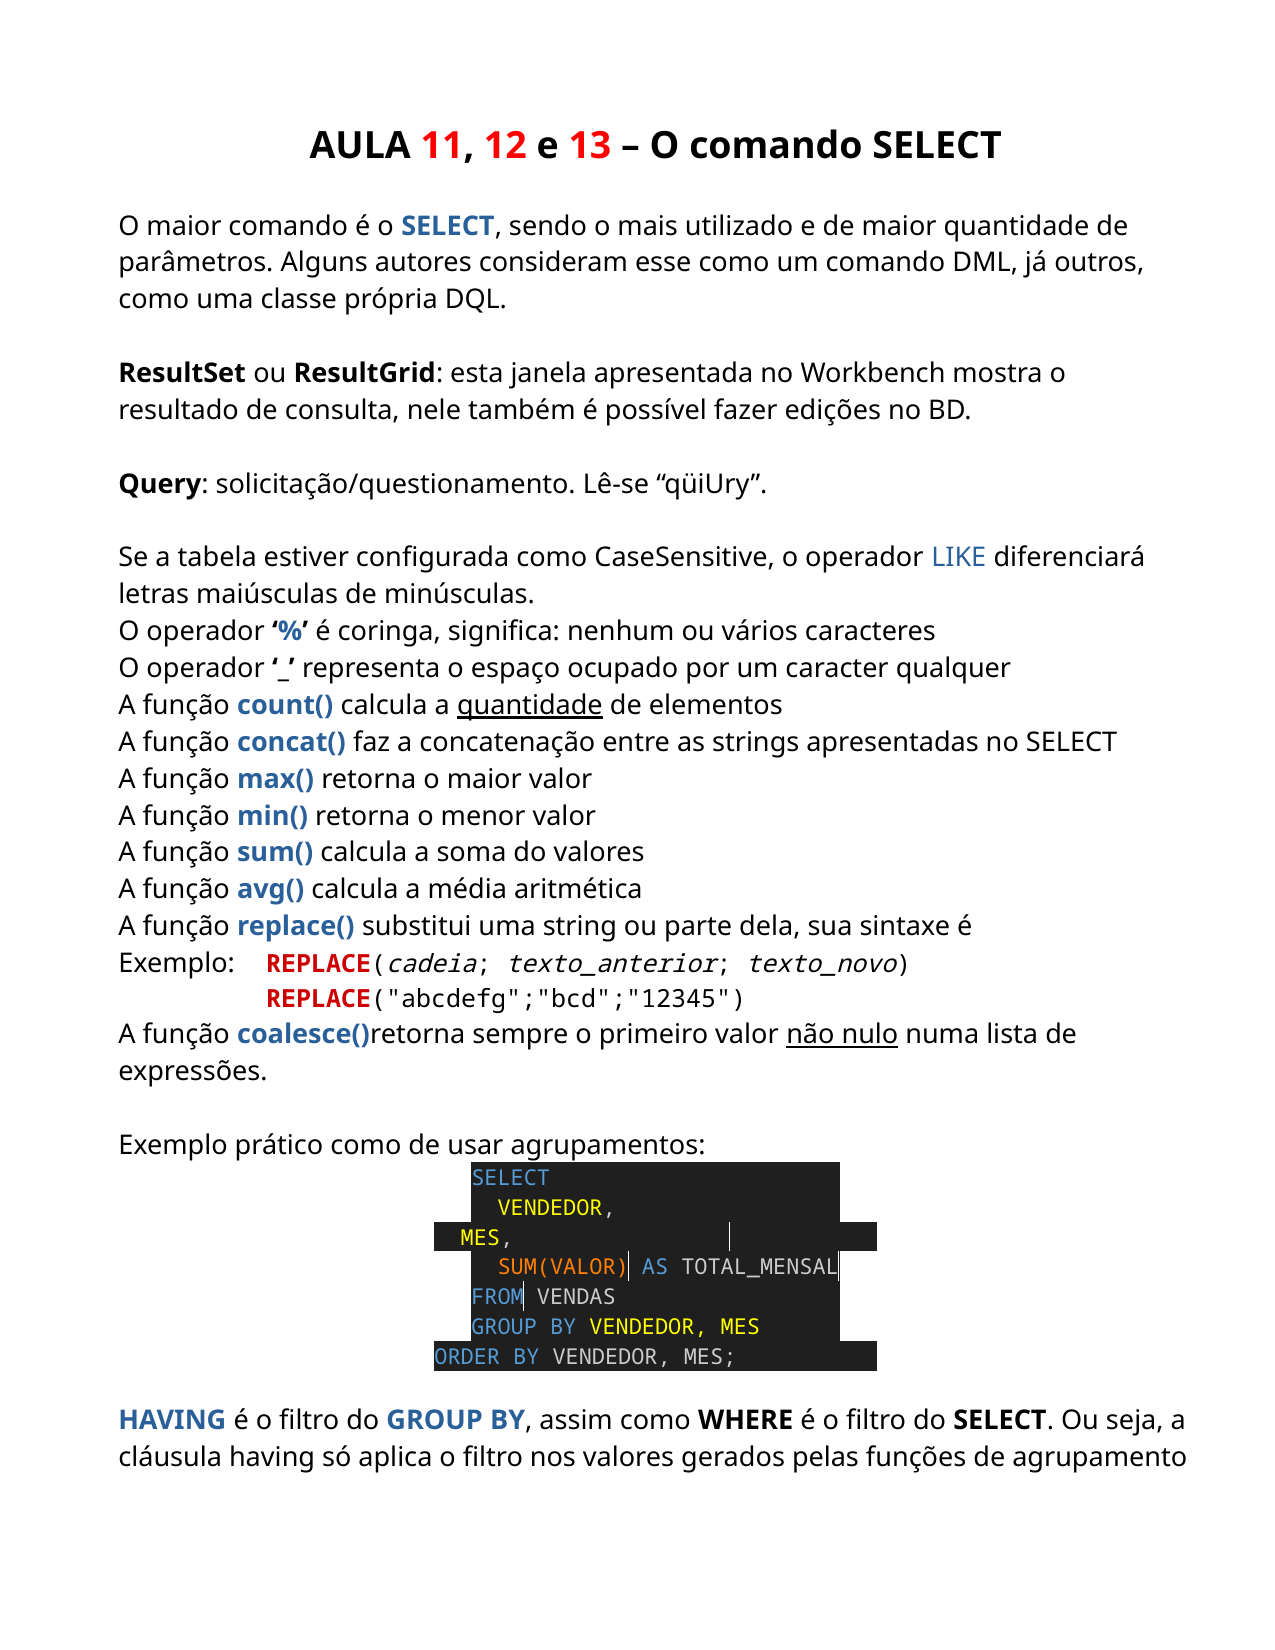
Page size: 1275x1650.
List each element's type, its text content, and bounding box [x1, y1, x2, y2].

text A função sum() calcula a soma do valores [118, 833, 1193, 870]
text MES, [118, 1222, 1193, 1251]
text A função min() retorna o menor valor [118, 796, 1193, 833]
text HAVING é o filtro do GROUP BY, assim como WHERE é o filtro do SELECT. Ou seja, a cláusula having só aplica o filtro nos valores gerados pelas funções de agrupamento [118, 1400, 1193, 1474]
text VENDEDOR, [118, 1192, 1193, 1222]
text ResultSet ou ResultGrid: esta janela apresentada no Workbench mostra o resultado de consulta, nele também é possível fazer edições no BD. [118, 353, 1193, 427]
text Se a tabela estiver configurada como CaseSensitive, o operador LIKE diferenciará letras maiúsculas de minúsculas. [118, 538, 1193, 612]
text AULA 11, 12 e 13 – O comando SELECT [118, 118, 1193, 169]
text Exemplo prático como de usar agrupamentos: [118, 1125, 1193, 1162]
text O operador ‘%’ é coringa, significa: nenhum ou vários caracteres [118, 612, 1193, 648]
text O operador ‘_’ representa o espaço ocupado por um caracter qualquer [118, 648, 1193, 685]
text FROM VENDAS [118, 1281, 1193, 1311]
text SELECT [118, 1162, 1193, 1192]
text A função avg() calcula a média aritmética [118, 870, 1193, 907]
text A função coalesce()retorna sempre o primeiro valor não nulo numa lista de expressões. [118, 1014, 1193, 1088]
text ORDER BY VENDEDOR, MES; [118, 1341, 1193, 1371]
text A função count() calcula a quantidade de elementos [118, 685, 1193, 722]
text Query: solicitação/questionamento. Lê-se “qüiUry”. [118, 464, 1193, 501]
text O maior comando é o SELECT, sendo o mais utilizado e de maior quantidade de parâmetros. Alguns autores consideram esse como um comando DML, já outros, como uma classe própria DQL. [118, 206, 1193, 317]
text A função replace() substitui uma string ou parte dela, sua sintaxe é Exemplo: REPLACE(cadeia; texto_anterior; texto_novo) [118, 907, 1193, 980]
text GROUP BY VENDEDOR, MES [118, 1311, 1193, 1341]
text A função max() retorna o maior valor [118, 759, 1193, 796]
text A função concat() faz a concatenação entre as strings apresentadas no SELECT [118, 722, 1193, 759]
text SUM(VALOR) AS TOTAL_MENSAL [118, 1251, 1193, 1281]
text REPLACE("abcdefg";"bcd";"12345") [118, 980, 1193, 1014]
